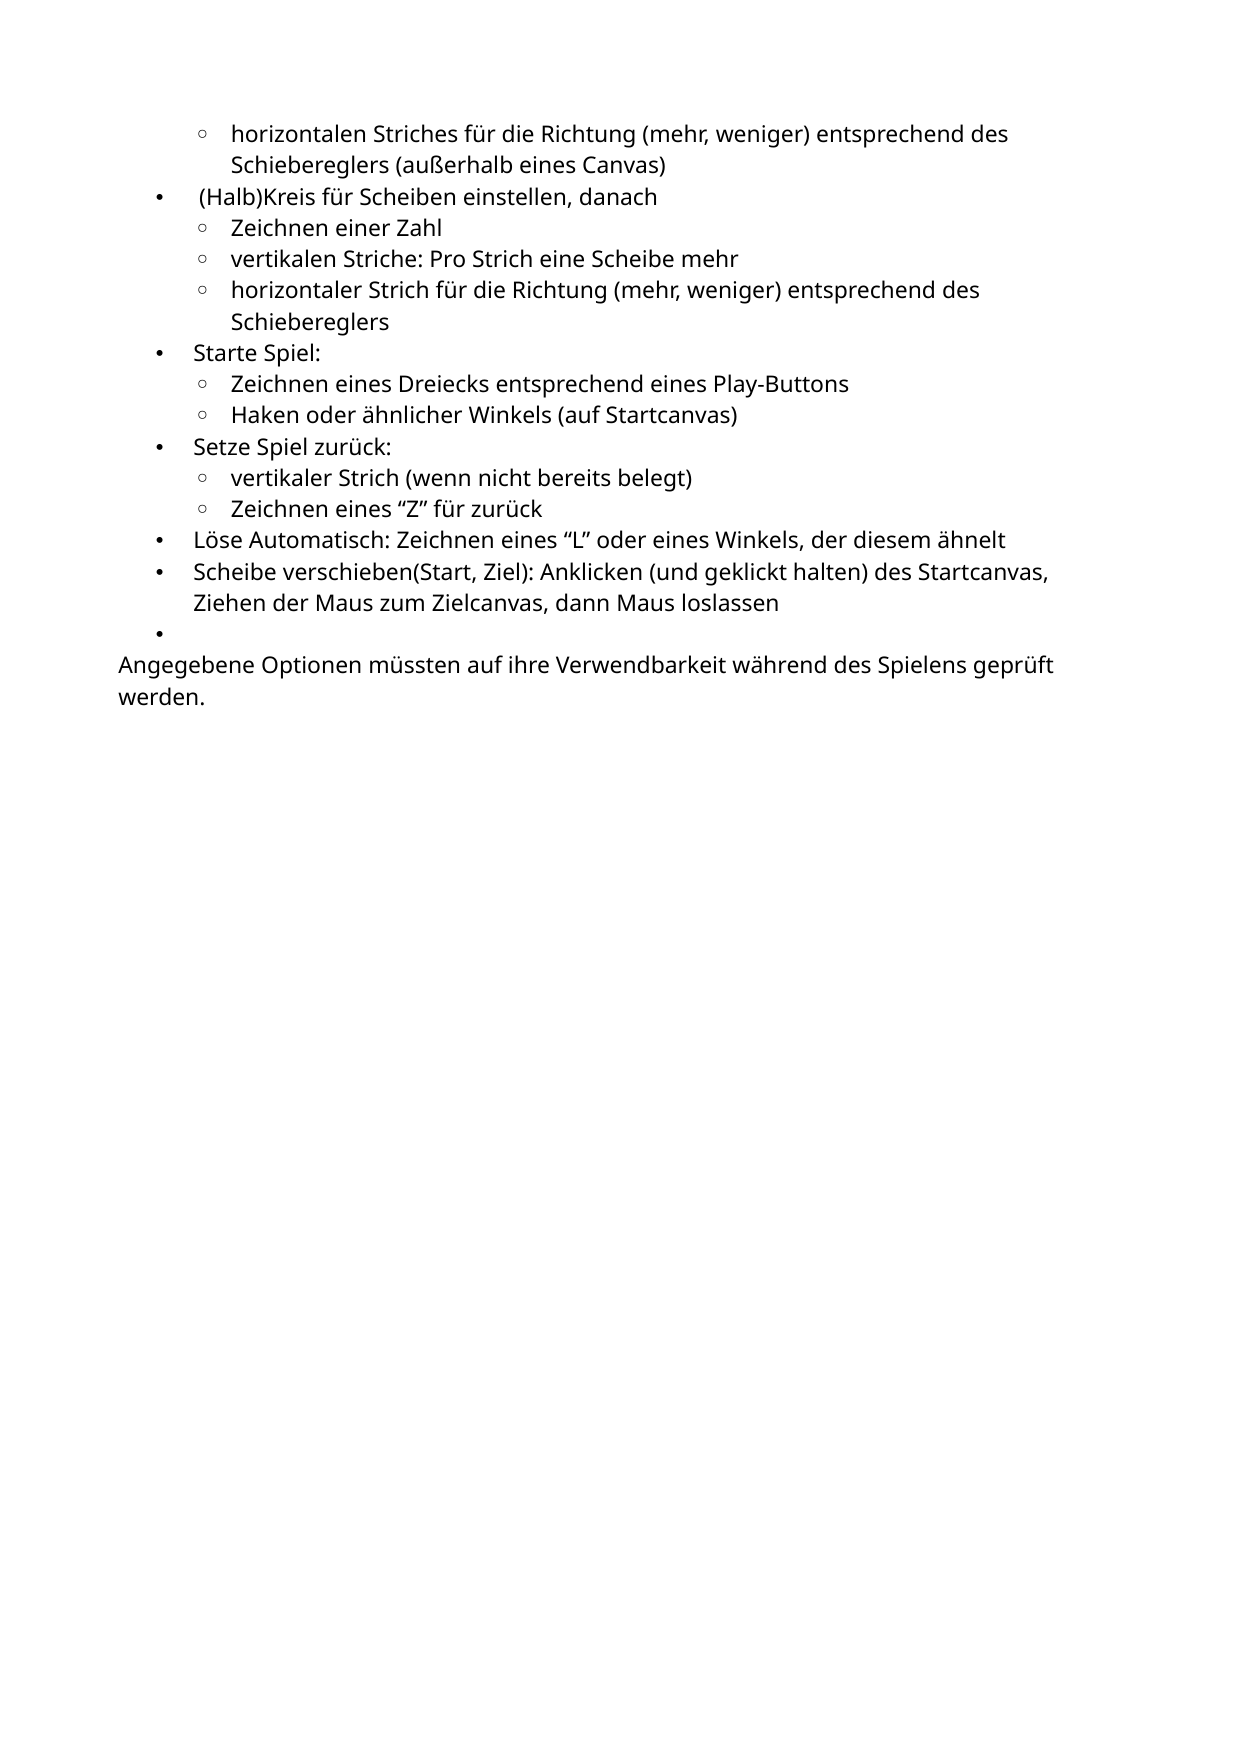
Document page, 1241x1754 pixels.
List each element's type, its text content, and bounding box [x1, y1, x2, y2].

list Scheibe verschieben(Start, Ziel): Anklicken (und geklickt halten) des Startcanvas, Ziehen der Maus zum Zielcanvas, dann Maus loslassen [156, 556, 1122, 618]
list horizontaler Strich für die Richtung (mehr, weniger) entsprechend des Schiebereglers [193, 274, 1122, 337]
list Löse Automatisch: Zeichnen eines “L” oder eines Winkels, der diesem ähnelt [156, 524, 1122, 556]
list (Halb)Kreis für Scheiben einstellen, danach [156, 181, 1122, 212]
list vertikaler Strich (wenn nicht bereits belegt) [193, 462, 1122, 493]
text werden. [118, 681, 1122, 712]
list Zeichnen eines “Z” für zurück [193, 493, 1122, 524]
list Zeichnen eines Dreiecks entsprechend eines Play-Buttons [193, 368, 1122, 399]
list Starte Spiel: [156, 337, 1122, 368]
list vertikalen Striche: Pro Strich eine Scheibe mehr [193, 243, 1122, 274]
list Setze Spiel zurück: [156, 431, 1122, 462]
list Haken oder ähnlicher Winkels (auf Startcanvas) [193, 399, 1122, 431]
list Zeichnen einer Zahl [193, 212, 1122, 243]
text Angegebene Optionen müssten auf ihre Verwendbarkeit während des Spielens geprüft [118, 649, 1122, 681]
list horizontalen Striches für die Richtung (mehr, weniger) entsprechend des Schiebereglers (außerhalb eines Canvas) [193, 118, 1122, 181]
